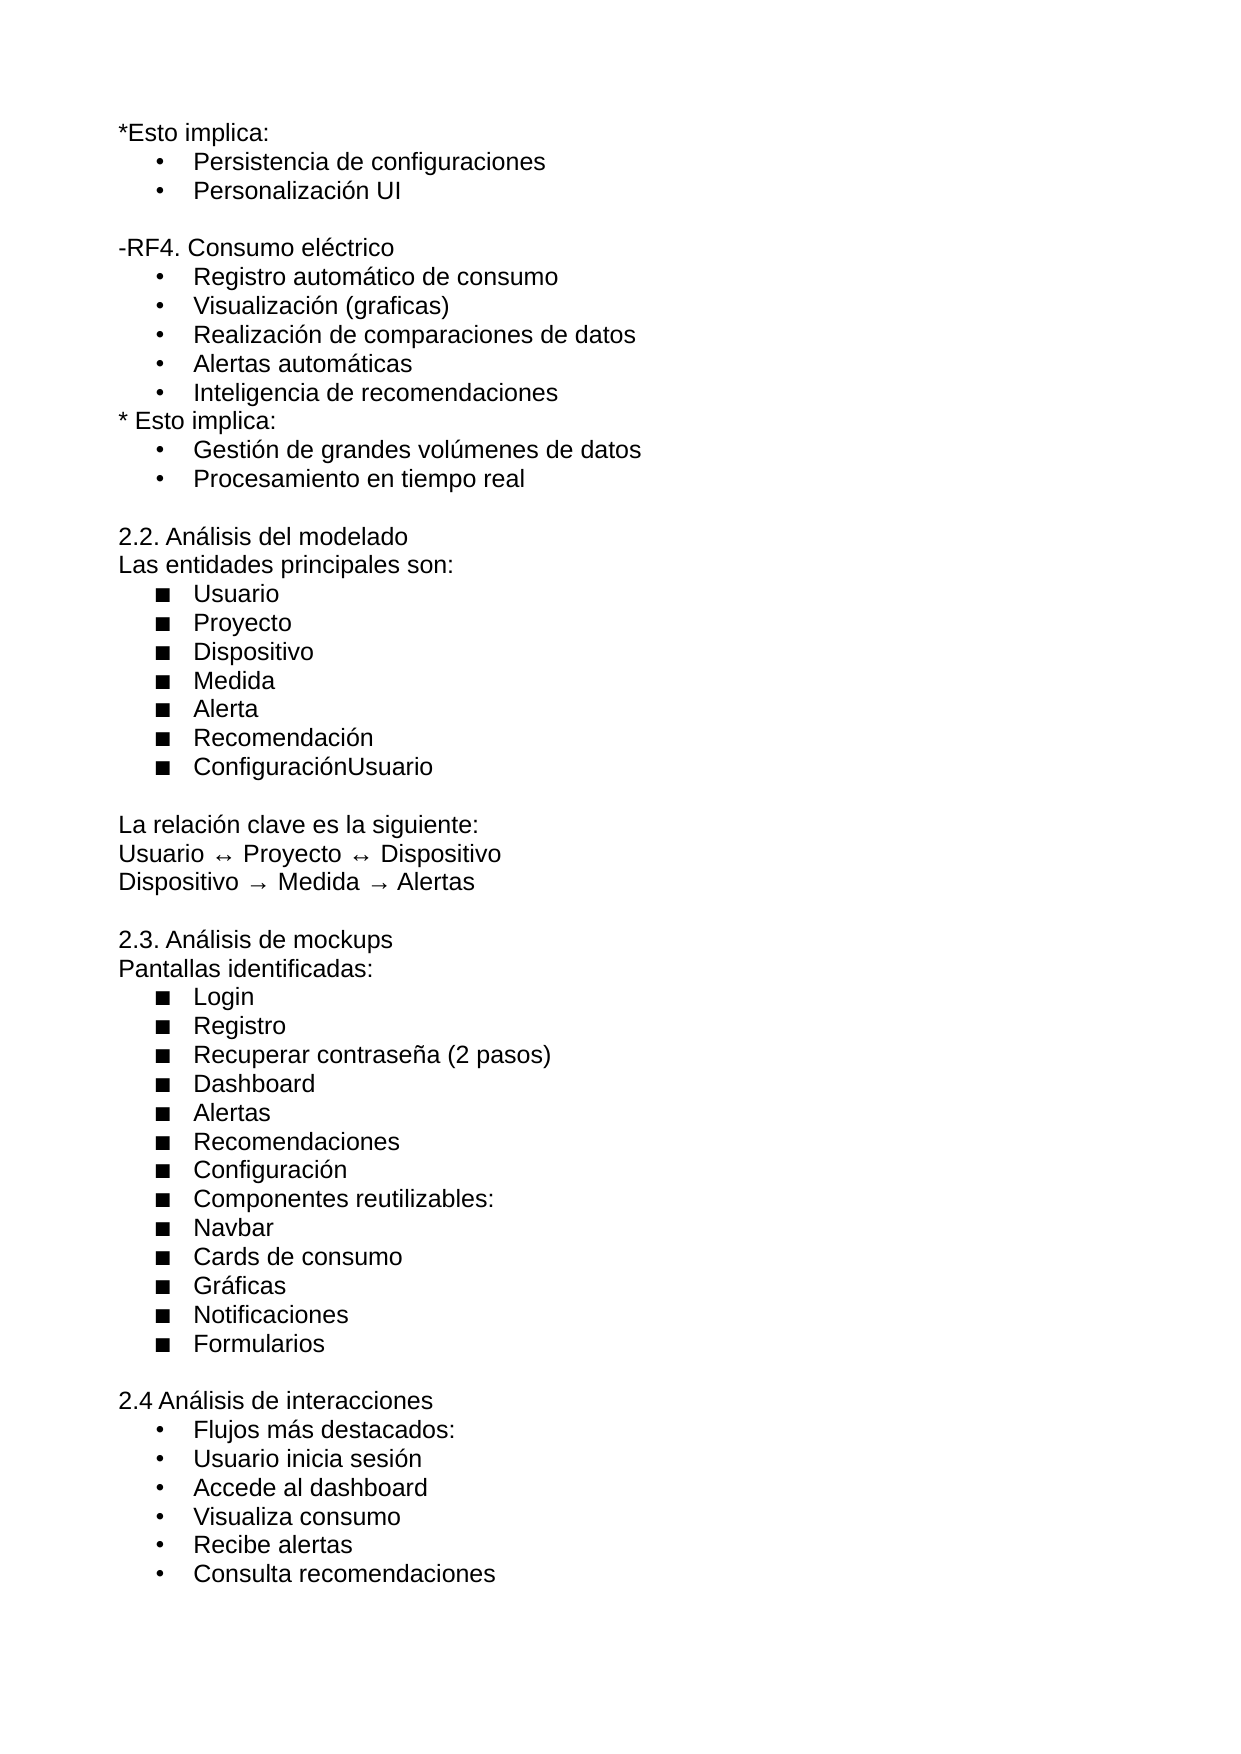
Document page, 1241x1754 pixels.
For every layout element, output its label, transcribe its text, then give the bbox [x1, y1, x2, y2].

text *Esto implica: [118, 118, 1122, 147]
text Las entidades principales son: [118, 550, 1122, 579]
list Visualiza consumo [156, 1501, 1122, 1530]
list Alerta [156, 694, 1122, 723]
list Procesamiento en tiempo real [156, 464, 1122, 493]
text Pantallas identificadas: [118, 953, 1122, 982]
list Consulta recomendaciones [156, 1559, 1122, 1588]
list Visualización (graficas) [156, 291, 1122, 320]
list Recuperar contraseña (2 pasos) [156, 1040, 1122, 1069]
list Usuario [156, 579, 1122, 608]
list Dashboard [156, 1069, 1122, 1098]
list Configuración [156, 1155, 1122, 1184]
list ConfiguraciónUsuario [156, 752, 1122, 781]
text * Esto implica: [118, 406, 1122, 435]
list Flujos más destacados: [156, 1415, 1122, 1444]
text Usuario ↔ Proyecto ↔ Dispositivo [118, 838, 1122, 867]
list Recomendación [156, 723, 1122, 752]
list Registro automático de consumo [156, 262, 1122, 291]
list Recomendaciones [156, 1127, 1122, 1155]
list Formularios [156, 1328, 1122, 1357]
text 2.4 Análisis de interacciones [118, 1386, 1122, 1415]
list Navbar [156, 1213, 1122, 1242]
list Cards de consumo [156, 1242, 1122, 1271]
list Medida [156, 666, 1122, 694]
list Login [156, 982, 1122, 1011]
text La relación clave es la siguiente: [118, 810, 1122, 838]
list Gestión de grandes volúmenes de datos [156, 435, 1122, 464]
list Componentes reutilizables: [156, 1184, 1122, 1213]
list Dispositivo [156, 637, 1122, 666]
list Notificaciones [156, 1300, 1122, 1328]
list Registro [156, 1011, 1122, 1040]
list Recibe alertas [156, 1530, 1122, 1559]
text 2.3. Análisis de mockups [118, 925, 1122, 953]
list Realización de comparaciones de datos [156, 320, 1122, 349]
text Dispositivo → Medida → Alertas [118, 867, 1122, 896]
list Personalización UI [156, 176, 1122, 204]
text 2.2. Análisis del modelado [118, 522, 1122, 550]
list Alertas automáticas [156, 349, 1122, 377]
list Usuario inicia sesión [156, 1444, 1122, 1473]
list Gráficas [156, 1271, 1122, 1300]
list Alertas [156, 1098, 1122, 1127]
list Accede al dashboard [156, 1473, 1122, 1501]
text -RF4. Consumo eléctrico [118, 233, 1122, 262]
list Proyecto [156, 608, 1122, 637]
list Persistencia de configuraciones [156, 147, 1122, 176]
list Inteligencia de recomendaciones [156, 377, 1122, 406]
